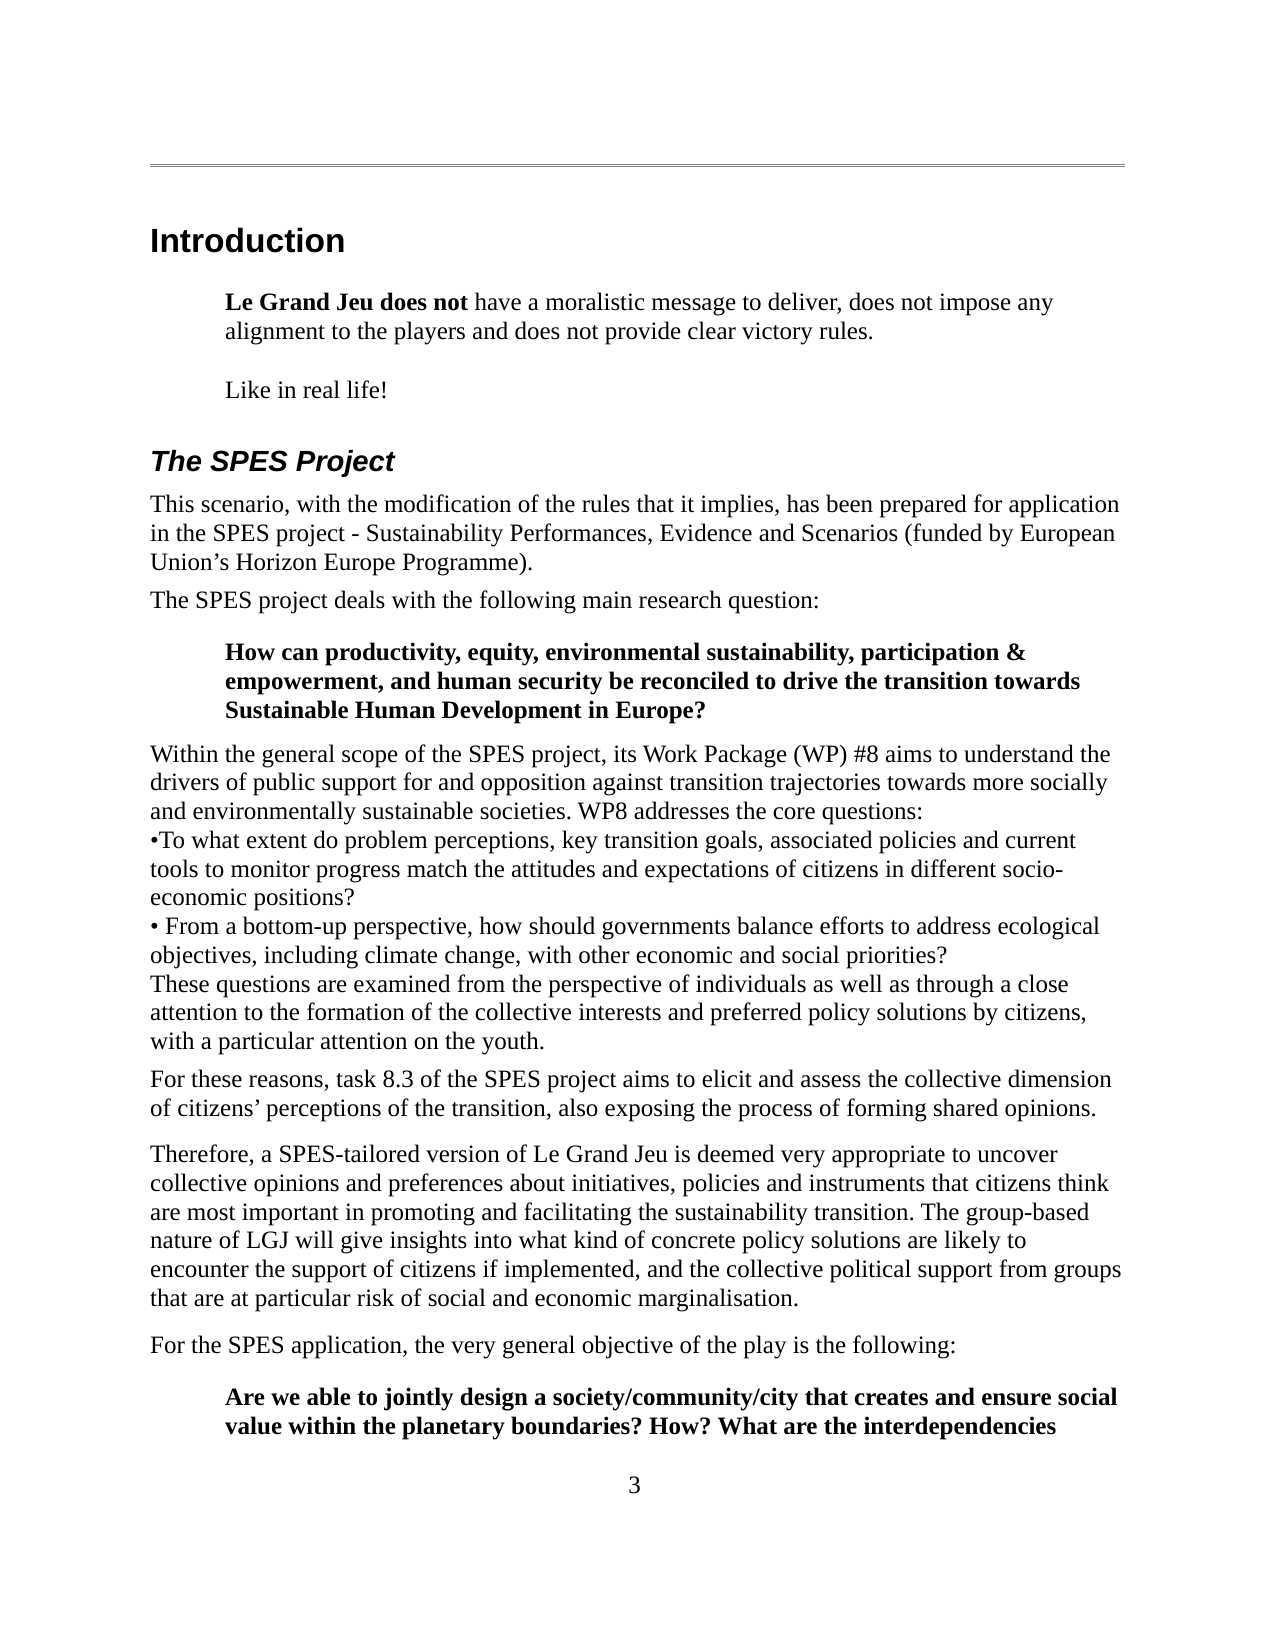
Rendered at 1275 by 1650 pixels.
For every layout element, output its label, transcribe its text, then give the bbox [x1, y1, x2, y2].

subtitle The SPES Project [150, 443, 1125, 477]
text For these reasons, task 8.3 of the SPES project aims to elicit and assess the collective dimension of citizens’ perceptions of the transition, also exposing the process of forming shared opinions. [150, 1064, 1125, 1121]
subtitle Introduction [150, 221, 1125, 260]
text How can productivity, equity, environmental sustainability, participation & empowerment, and human security be reconciled to drive the transition towards Sustainable Human Development in Europe? [225, 637, 1125, 724]
text Le Grand Jeu does not have a moralistic message to deliver, does not impose any alignment to the players and does not provide clear victory rules. [225, 287, 1125, 345]
text Like in real life! [225, 375, 1125, 403]
text Are we able to jointly design a society/community/city that creates and ensure social value within the planetary boundaries? How? What are the interdependencies [225, 1382, 1125, 1440]
text The SPES project deals with the following main research question: [150, 585, 1125, 613]
text This scenario, with the modification of the rules that it implies, has been prepared for application in the SPES project - Sustainability Performances, Evidence and Scenarios (funded by European Union’s Horizon Europe Programme). [150, 489, 1125, 576]
text Therefore, a SPES-tailored version of Le Grand Jeu is deemed very appropriate to uncover collective opinions and preferences about initiatives, policies and instruments that citizens think are most important in promoting and facilitating the sustainability transition. The group-based nature of LGJ will give insights into what kind of concrete policy solutions are likely to encounter the support of citizens if implemented, and the collective political support from groups that are at particular risk of social and economic marginalisation. [150, 1139, 1125, 1312]
text Within the general scope of the SPES project, its Work Package (WP) #8 aims to understand the drivers of public support for and opposition against transition trajectories towards more socially and environmentally sustainable societies. WP8 addresses the core questions: •To what extent do problem perceptions, key transition goals, associated policies and current tools to monitor progress match the attitudes and expectations of citizens in different socio-economic positions? • From a bottom-up perspective, how should governments balance efforts to address ecological objectives, including climate change, with other economic and social priorities? These questions are examined from the perspective of individuals as well as through a close attention to the formation of the collective interests and preferred policy solutions by citizens, with a particular attention on the youth. [150, 739, 1125, 1055]
text For the SPES application, the very general objective of the play is the following: [150, 1330, 1125, 1358]
